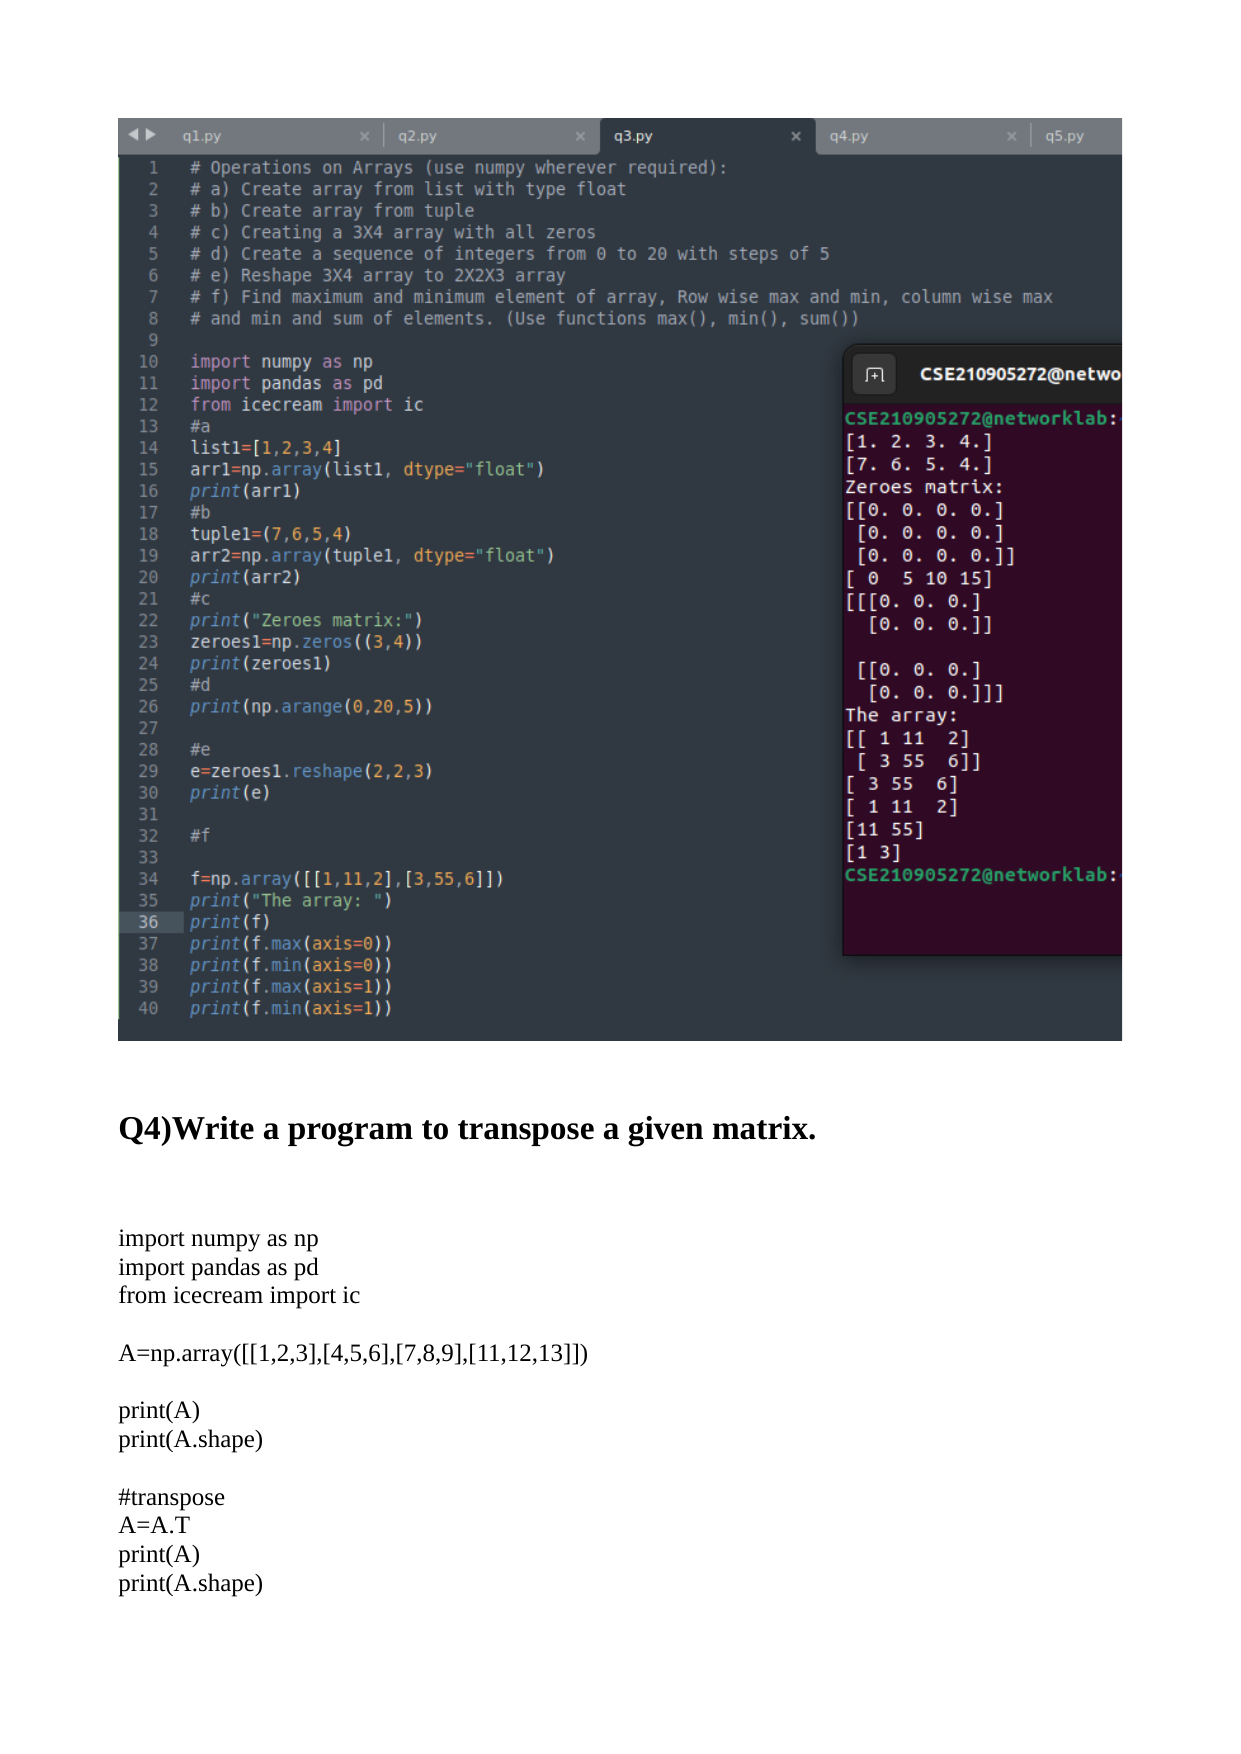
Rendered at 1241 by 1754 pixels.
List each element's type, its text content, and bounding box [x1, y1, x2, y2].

text A=A.T [118, 1511, 1122, 1539]
text A=np.array([[1,2,3],[4,5,6],[7,8,9],[11,12,13]]) [118, 1338, 1122, 1367]
text print(A.shape) [118, 1568, 1122, 1597]
text from icecream import ic [118, 1281, 1122, 1309]
text print(A) [118, 1539, 1122, 1568]
picture [118, 118, 1123, 1041]
text import pandas as pd [118, 1252, 1122, 1281]
text print(A.shape) [118, 1424, 1122, 1453]
text import numpy as np [118, 1223, 1122, 1252]
text Q4)Write a program to transpose a given matrix. [118, 1108, 1122, 1146]
text print(A) [118, 1396, 1122, 1424]
text #transpose [118, 1482, 1122, 1511]
